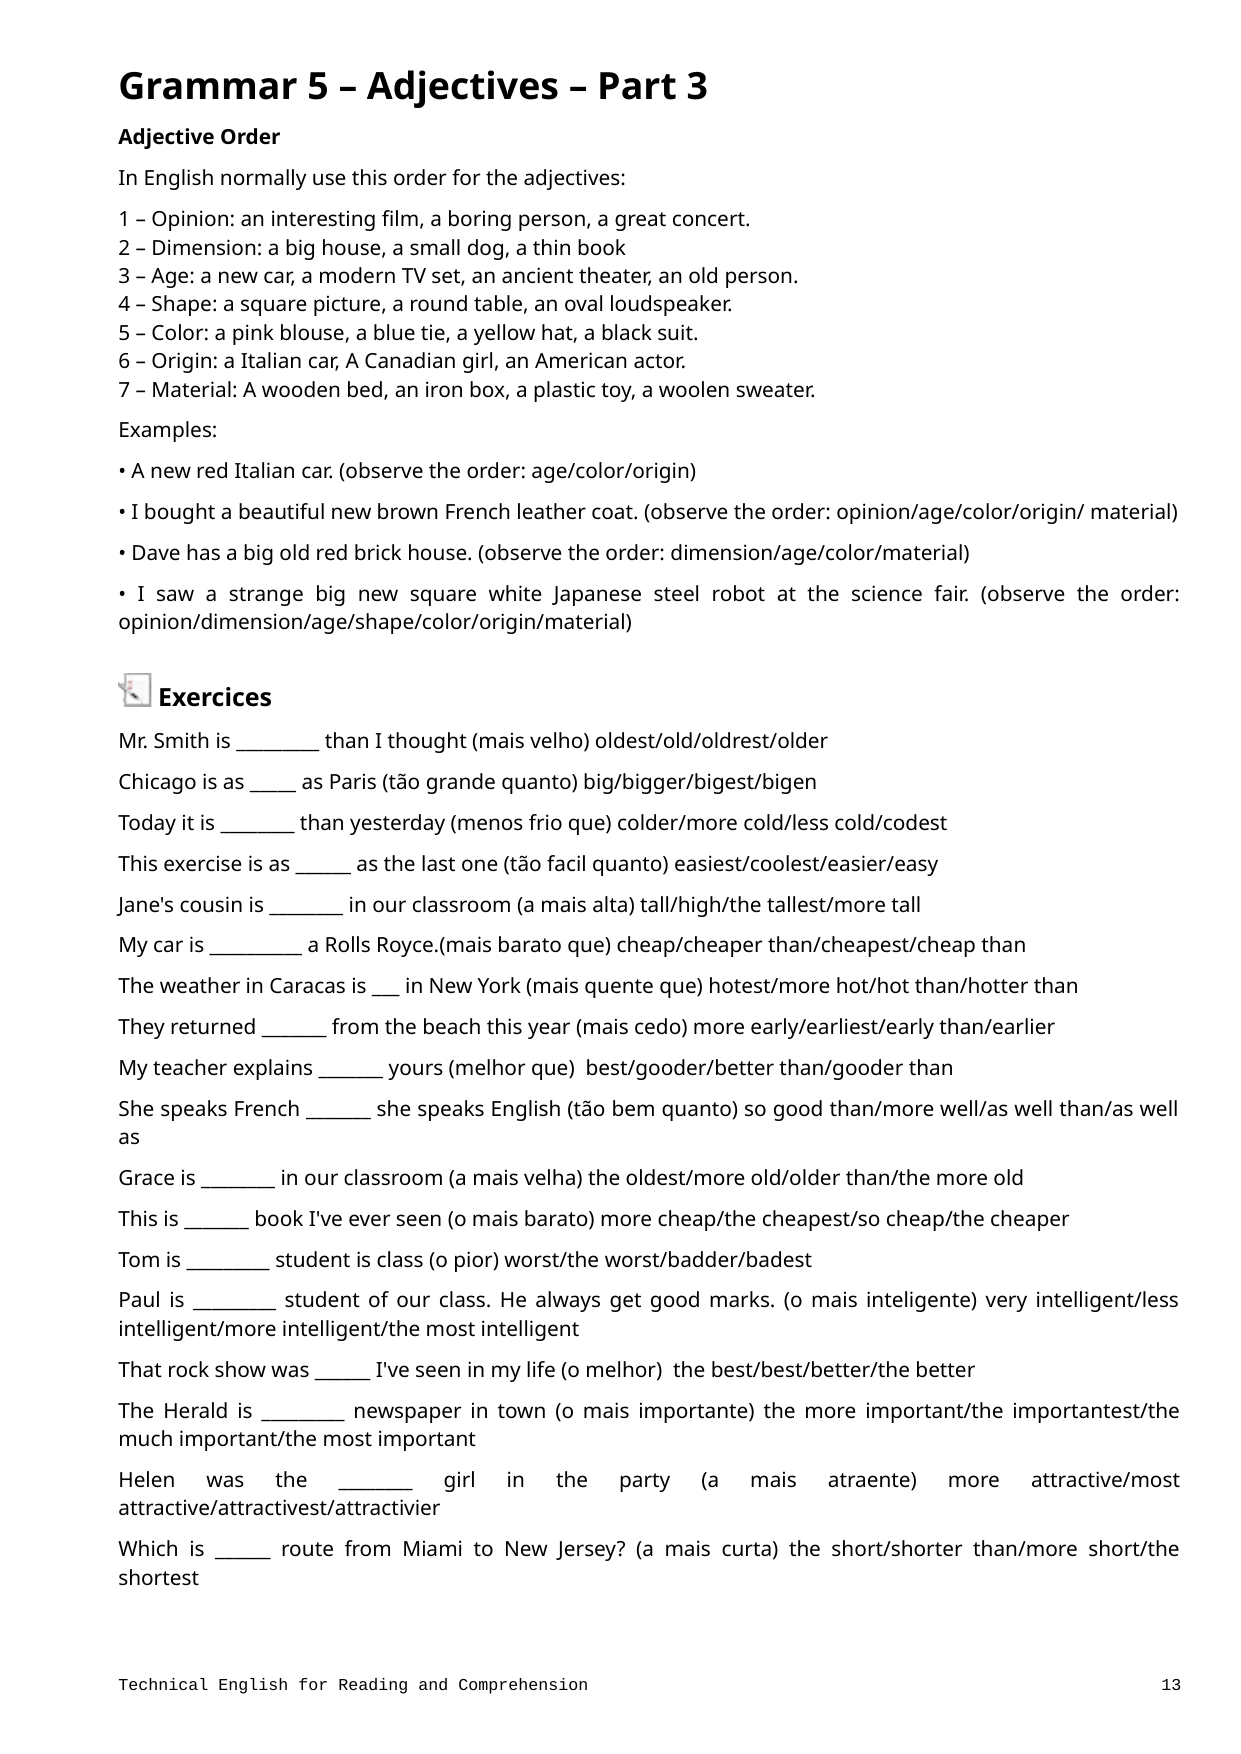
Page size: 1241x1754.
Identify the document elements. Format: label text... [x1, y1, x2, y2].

text Jane's cousin is ________ in our classroom (a mais alta) tall/high/the tallest/more tall [118, 890, 1181, 918]
text Tom is _________ student is class (o pior) worst/the worst/badder/badest [118, 1245, 1181, 1273]
text This exercise is as ______ as the last one (tão facil quanto) easiest/coolest/easier/easy [118, 849, 1181, 877]
text • Dave has a big old red brick house. (observe the order: dimension/age/color/material) [118, 538, 1181, 567]
text This is _______ book I've ever seen (o mais barato) more cheap/the cheapest/so cheap/the cheaper [118, 1204, 1181, 1232]
text • A new red Italian car. (observe the order: age/color/origin) [118, 456, 1181, 485]
text Paul is _________ student of our class. He always get good marks. (o mais inteligente) very intelligent/less intelligent/more intelligent/the most intelligent [118, 1286, 1181, 1342]
text That rock show was ______ I've seen in my life (o melhor) the best/best/better/the better [118, 1355, 1181, 1383]
text • I saw a strange big new square white Japanese steel robot at the science fair. (observe the order: opinion/dimension/age/shape/color/origin/material) [118, 579, 1181, 636]
text She speaks French _______ she speaks English (tão bem quanto) so good than/more well/as well than/as well as [118, 1094, 1181, 1151]
text 3 – Age: a new car, a modern TV set, an ancient theater, an old person. [118, 261, 1181, 289]
subtitle Exercices [118, 673, 1181, 714]
text • I bought a beautiful new brown French leather coat. (observe the order: opinion/age/color/origin/ material) [118, 497, 1181, 526]
text 5 – Color: a pink blouse, a blue tie, a yellow hat, a black suit. [118, 318, 1181, 346]
text Chicago is as _____ as Paris (tão grande quanto) big/bigger/bigest/bigen [118, 767, 1181, 796]
text Helen was the ________ girl in the party (a mais atraente) more attractive/most attractive/attractivest/attractivier [118, 1465, 1181, 1522]
text 2 – Dimension: a big house, a small dog, a thin book [118, 233, 1181, 261]
text My car is __________ a Rolls Royce.(mais barato que) cheap/cheaper than/cheapest/cheap than [118, 931, 1181, 959]
text 1 – Opinion: an interesting film, a boring person, a great concert. [118, 204, 1181, 233]
text Grace is ________ in our classroom (a mais velha) the oldest/more old/older than/the more old [118, 1163, 1181, 1192]
text Which is ______ route from Miami to New Jersey? (a mais curta) the short/shorter than/more short/the shortest [118, 1534, 1181, 1591]
subtitle Grammar 5 – Adjectives – Part 3 [118, 59, 1181, 110]
text They returned _______ from the beach this year (mais cedo) more early/earliest/early than/earlier [118, 1012, 1181, 1041]
text Mr. Smith is _________ than I thought (mais velho) oldest/old/oldrest/older [118, 726, 1181, 755]
text 6 – Origin: a Italian car, A Canadian girl, an American actor. [118, 346, 1181, 375]
text Today it is ________ than yesterday (menos frio que) colder/more cold/less cold/codest [118, 808, 1181, 836]
picture [118, 673, 152, 707]
text My teacher explains _______ yours (melhor que) best/gooder/better than/gooder than [118, 1053, 1181, 1081]
text Examples: [118, 416, 1181, 444]
text The weather in Caracas is ___ in New York (mais quente que) hotest/more hot/hot than/hotter than [118, 971, 1181, 1000]
text Adjective Order [118, 122, 1181, 151]
text In English normally use this order for the adjectives: [118, 163, 1181, 192]
text 7 – Material: A wooden bed, an iron box, a plastic toy, a woolen sweater. [118, 375, 1181, 403]
text The Herald is _________ newspaper in town (o mais importante) the more important/the importantest/the much important/the most important [118, 1396, 1181, 1453]
text 4 – Shape: a square picture, a round table, an oval loudspeaker. [118, 289, 1181, 318]
